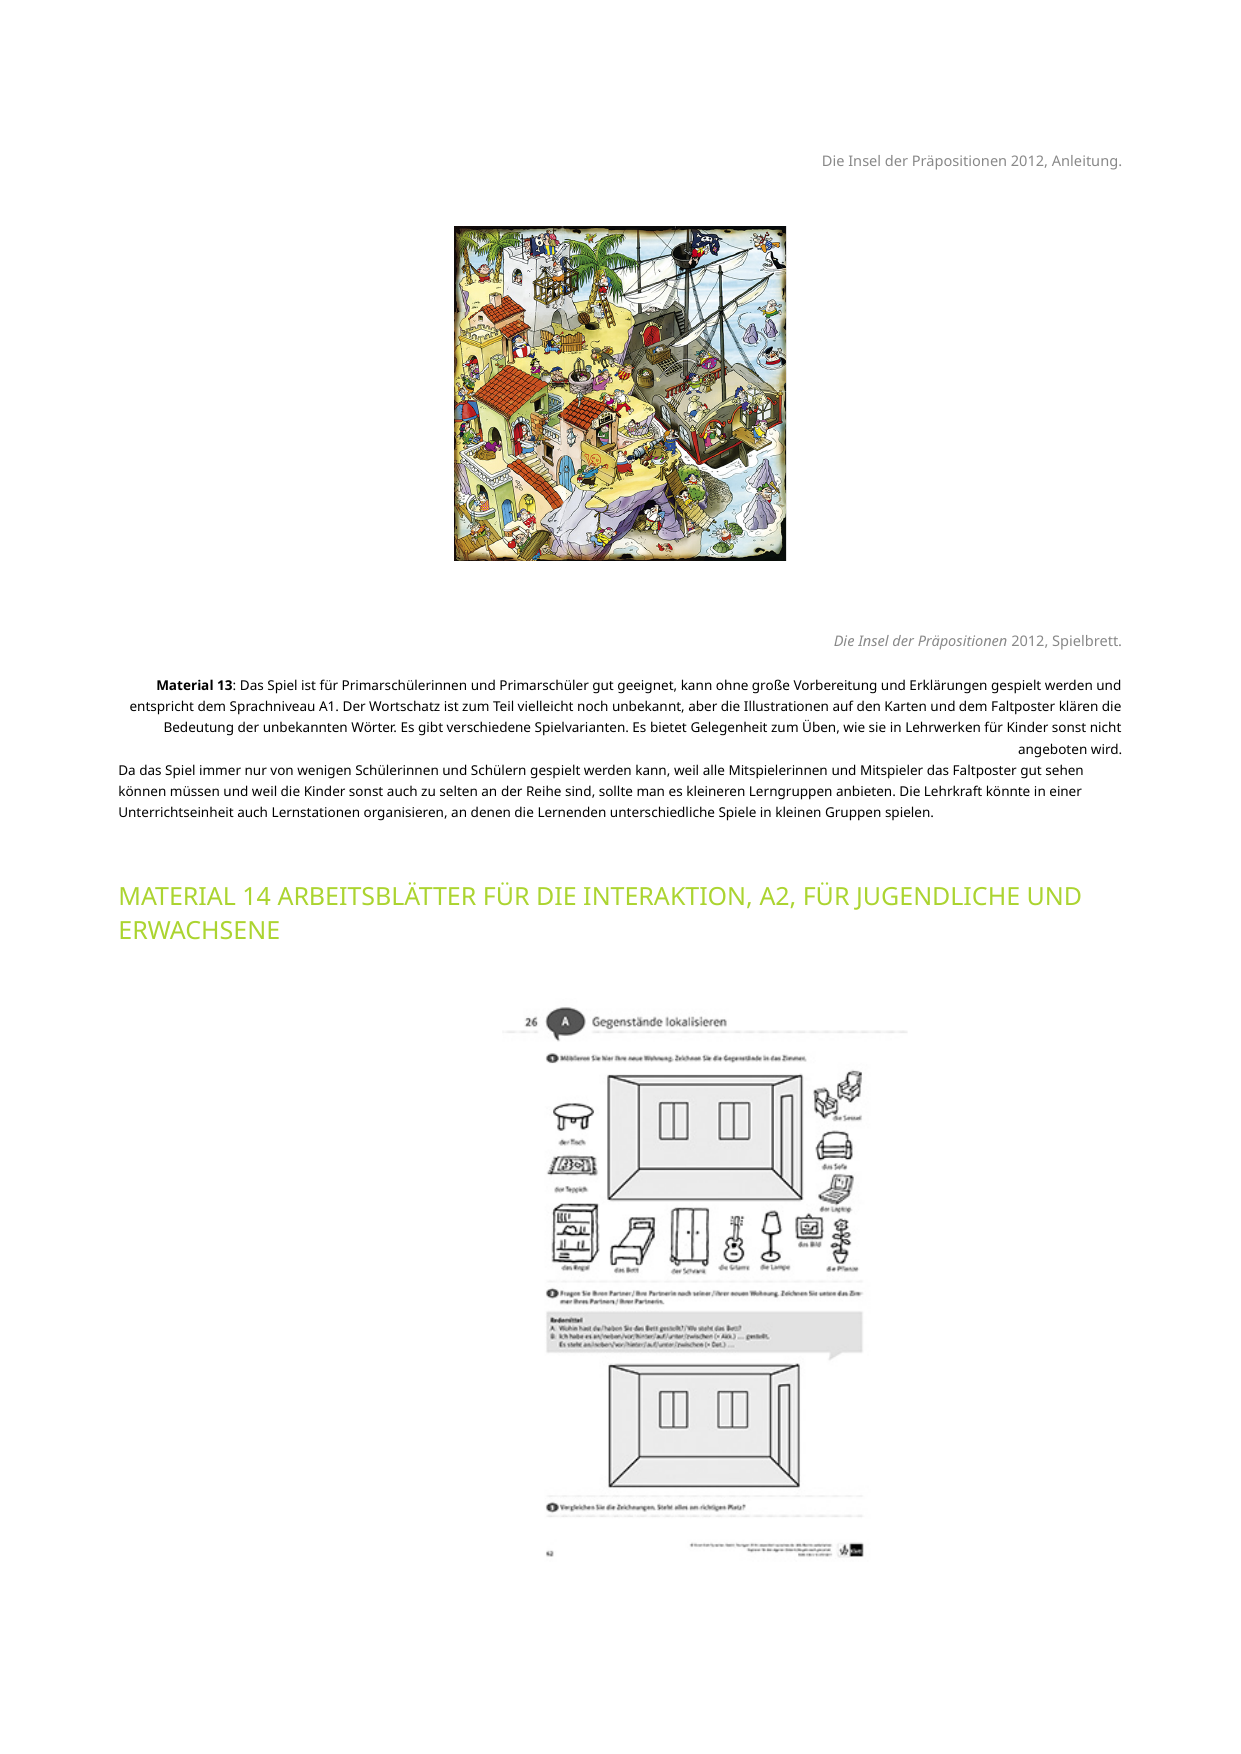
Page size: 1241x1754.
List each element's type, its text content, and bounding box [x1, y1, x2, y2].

text Material 13: Das Spiel ist für Primarschülerinnen und Primarschüler gut geeignet, kann ohne große Vorbereitung und Erklärungen gespielt werden und entspricht dem Sprachniveau A1. Der Wortschatz ist zum Teil vielleicht noch unbekannt, aber die Illustrationen auf den Karten und dem Faltposter klären die Bedeutung der unbekannten Wörter. Es gibt verschiedene Spielvarianten. Es bietet Gelegenheit zum Üben, wie sie in Lehrwerken für Kinder sonst nicht angeboten wird. [118, 676, 1122, 758]
picture [502, 998, 908, 1566]
subtitle MATERIAL 14 ARBEITSBLÄTTER FÜR DIE INTERAKTION, A2, FÜR JUGENDLICHE UND ERWACHSENE [118, 878, 1122, 946]
picture [454, 226, 787, 561]
text Die Insel der Präpositionen 2012, Spielbrett. [118, 631, 1122, 650]
text Da das Spiel immer nur von wenigen Schülerinnen und Schülern gespielt werden kann, weil alle Mitspielerinnen und Mitspieler das Faltposter gut sehen können müssen und weil die Kinder sonst auch zu selten an der Reihe sind, sollte man es kleineren Lerngruppen anbieten. Die Lehrkraft könnte in einer Unterrichtseinheit auch Lernstationen organisieren, an denen die Lernenden unterschiedliche Spiele in kleinen Gruppen spielen. [118, 761, 1122, 821]
text Die Insel der Präpositionen 2012, Anleitung. [118, 151, 1122, 171]
